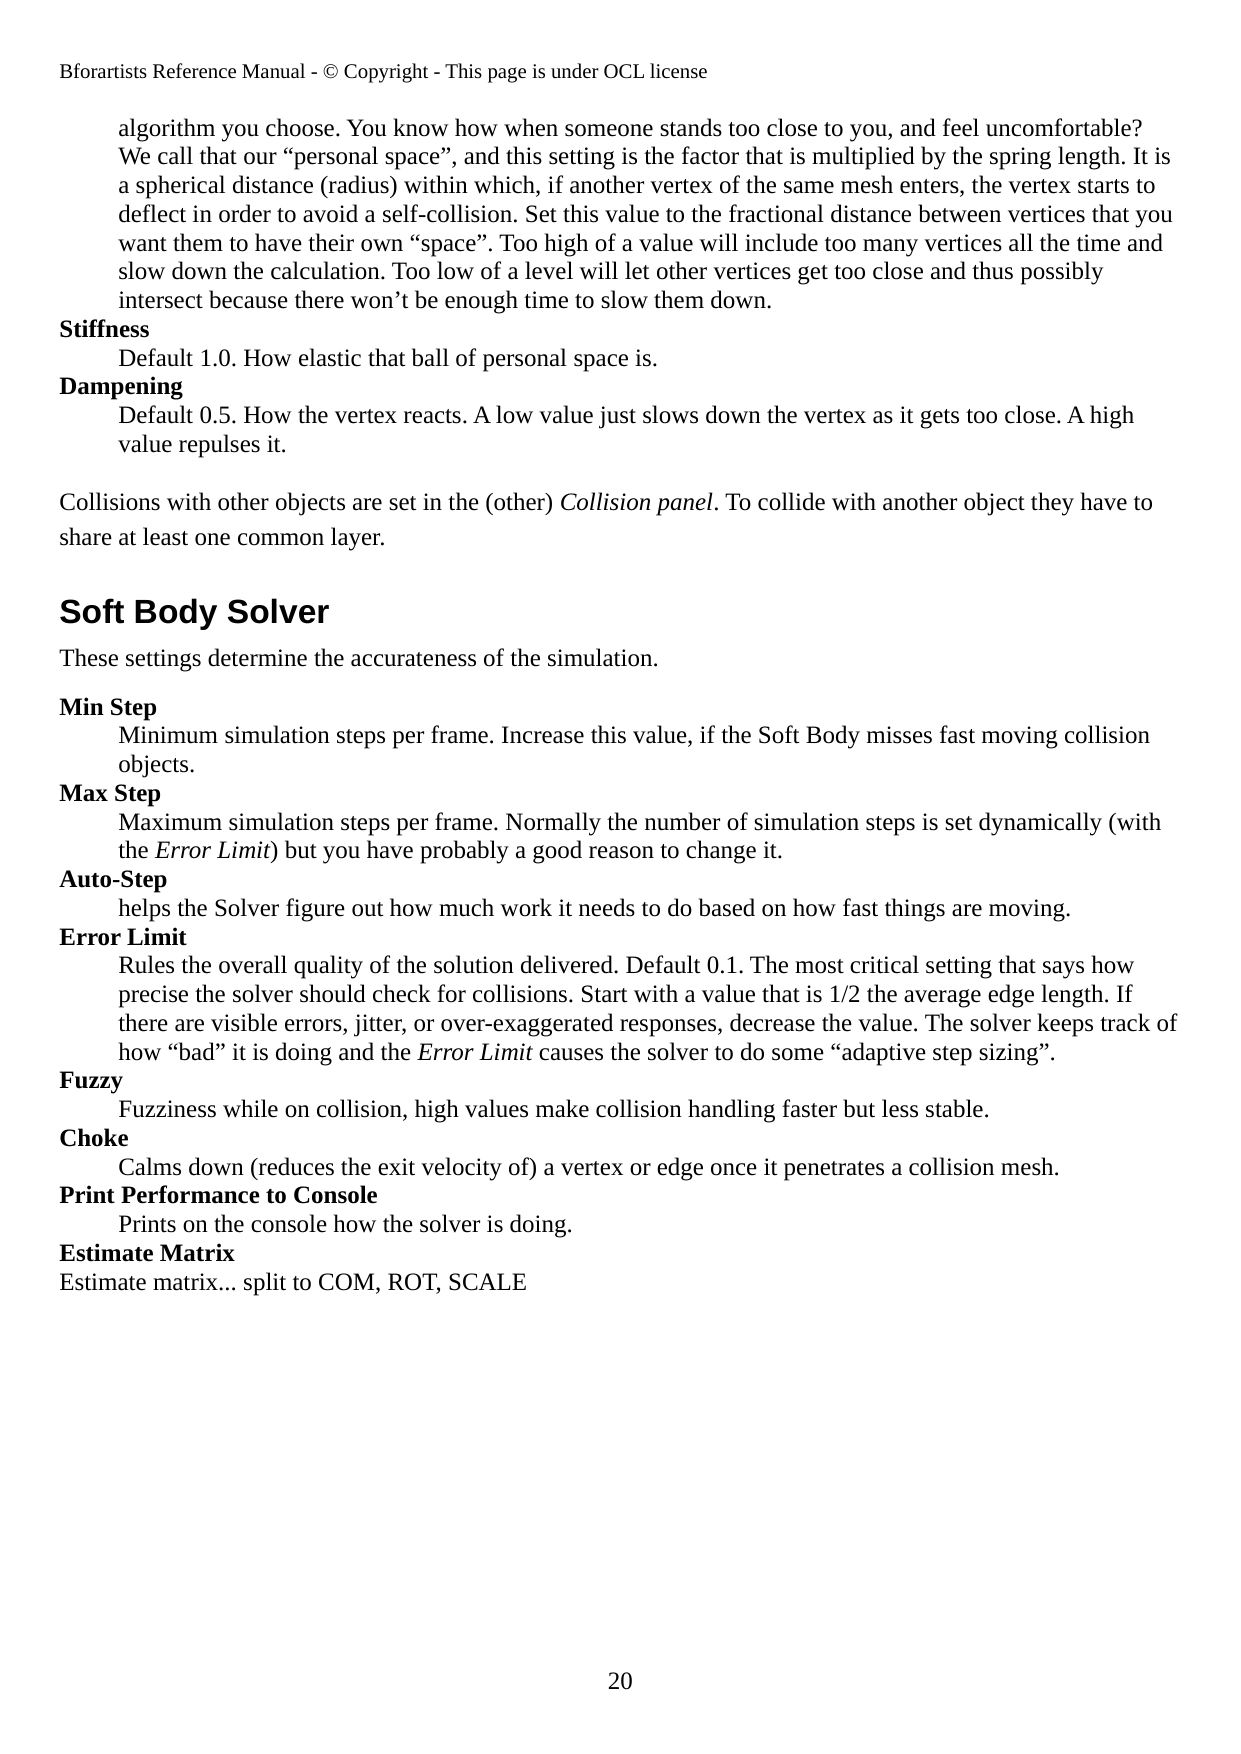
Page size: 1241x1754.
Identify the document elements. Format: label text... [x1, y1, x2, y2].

subtitle Error Limit [59, 922, 1181, 950]
subtitle Soft Body Solver [59, 591, 1181, 630]
subtitle Print Performance to Console [59, 1180, 1181, 1209]
list helps the Solver figure out how much work it needs to do based on how fast things are moving. [118, 893, 1181, 922]
subtitle Min Step [59, 692, 1181, 720]
list Prints on the console how the solver is doing. [118, 1209, 1181, 1238]
subtitle Choke [59, 1123, 1181, 1152]
text These settings determine the accurateness of the simulation. [59, 643, 1181, 671]
list Calms down (reduces the exit velocity of) a vertex or edge once it penetrates a collision mesh. [118, 1152, 1181, 1180]
subtitle Auto-Step [59, 864, 1181, 893]
list algorithm you choose. You know how when someone stands too close to you, and feel uncomfortable? We call that our “personal space”, and this setting is the factor that is multiplied by the spring length. It is a spherical distance (radius) within which, if another vertex of the same mesh enters, the vertex starts to deflect in order to avoid a self-collision. Set this value to the fractional distance between vertices that you want them to have their own “space”. Too high of a value will include too many vertices all the time and slow down the calculation. Too low of a level will let other vertices get too close and thus possibly intersect because there won’t be enough time to slow them down. [118, 113, 1181, 314]
list Default 1.0. How elastic that ball of personal space is. [118, 343, 1181, 371]
list Maximum simulation steps per frame. Normally the number of simulation steps is set dynamically (with the Error Limit) but you have probably a good reason to change it. [118, 807, 1181, 864]
subtitle Stiffness [59, 314, 1181, 343]
subtitle Fuzzy [59, 1065, 1181, 1094]
subtitle Dampening [59, 371, 1181, 400]
text Collisions with other objects are set in the (other) Collision panel. To collide with another object they have to share at least one common layer. [59, 487, 1181, 550]
subtitle Estimate Matrix [59, 1238, 1181, 1267]
list Default 0.5. How the vertex reacts. A low value just slows down the vertex as it gets too close. A high value repulses it. [118, 400, 1181, 458]
list Minimum simulation steps per frame. Increase this value, if the Soft Body misses fast moving collision objects. [118, 720, 1181, 778]
text Estimate matrix... split to COM, ROT, SCALE [59, 1267, 1181, 1353]
subtitle Max Step [59, 778, 1181, 807]
list Rules the overall quality of the solution delivered. Default 0.1. The most critical setting that says how precise the solver should check for collisions. Start with a value that is 1/2 the average edge length. If there are visible errors, jitter, or over-exaggerated responses, decrease the value. The solver keeps track of how “bad” it is doing and the Error Limit causes the solver to do some “adaptive step sizing”. [118, 950, 1181, 1065]
list Fuzziness while on collision, high values make collision handling faster but less stable. [118, 1094, 1181, 1123]
